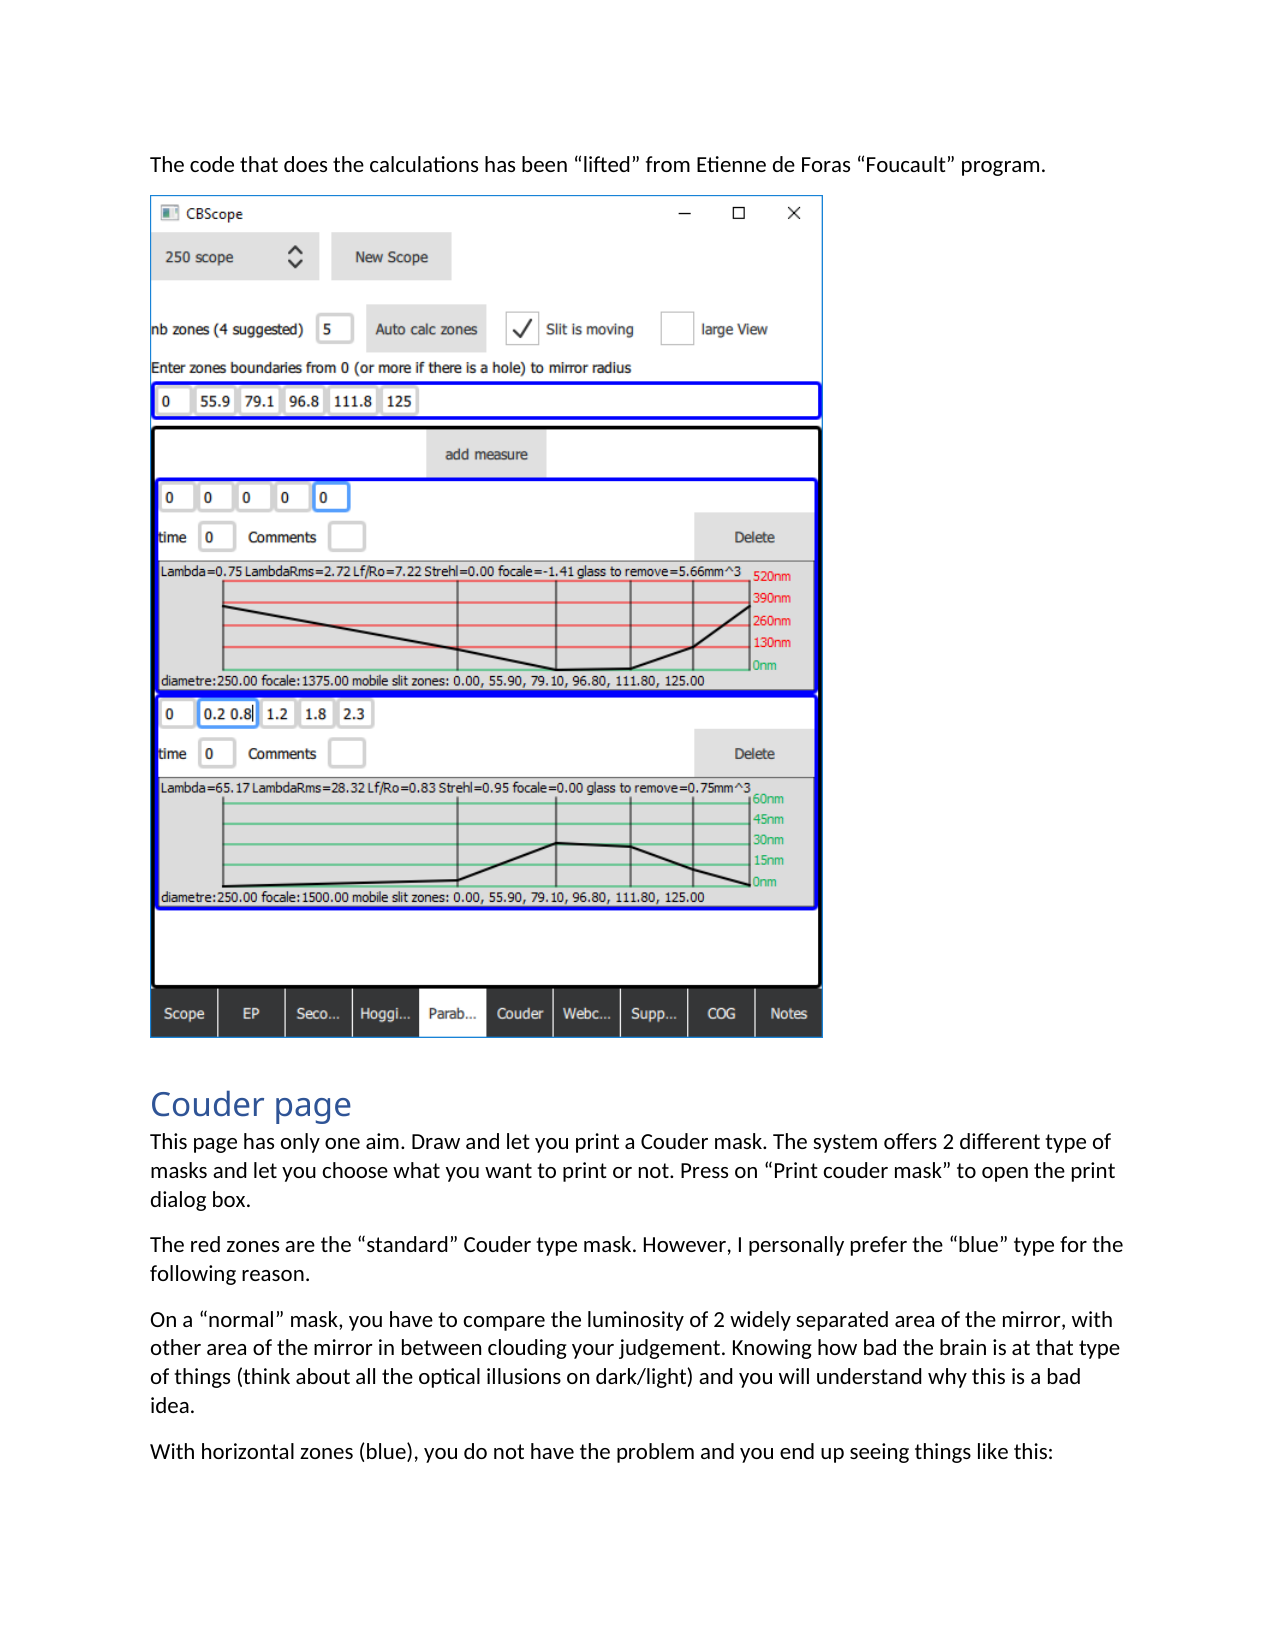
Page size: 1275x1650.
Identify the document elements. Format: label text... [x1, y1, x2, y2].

text With horizontal zones (blue), you do not have the problem and you end up seeing things like this: [150, 1437, 1125, 1465]
text This page has only one aim. Draw and let you print a Couder mask. The system offers 2 different type of masks and let you choose what you want to print or not. Press on “Print couder mask” to open the print dialog box. [150, 1127, 1125, 1213]
subtitle Couder page [150, 1080, 1125, 1126]
text The code that does the calculations has been “lifted” from Etienne de Foras “Foucault” program. [150, 150, 1125, 178]
text The red zones are the “standard” Couder type mask. However, I personally prefer the “blue” type for the following reason. [150, 1230, 1125, 1287]
text On a “normal” mask, you have to compare the luminosity of 2 widely separated area of the mirror, with other area of the mirror in between clouding your judgement. Knowing how bad the brain is at that type of things (think about all the optical illusions on dark/light) and you will understand why this is a bad idea. [150, 1305, 1125, 1419]
